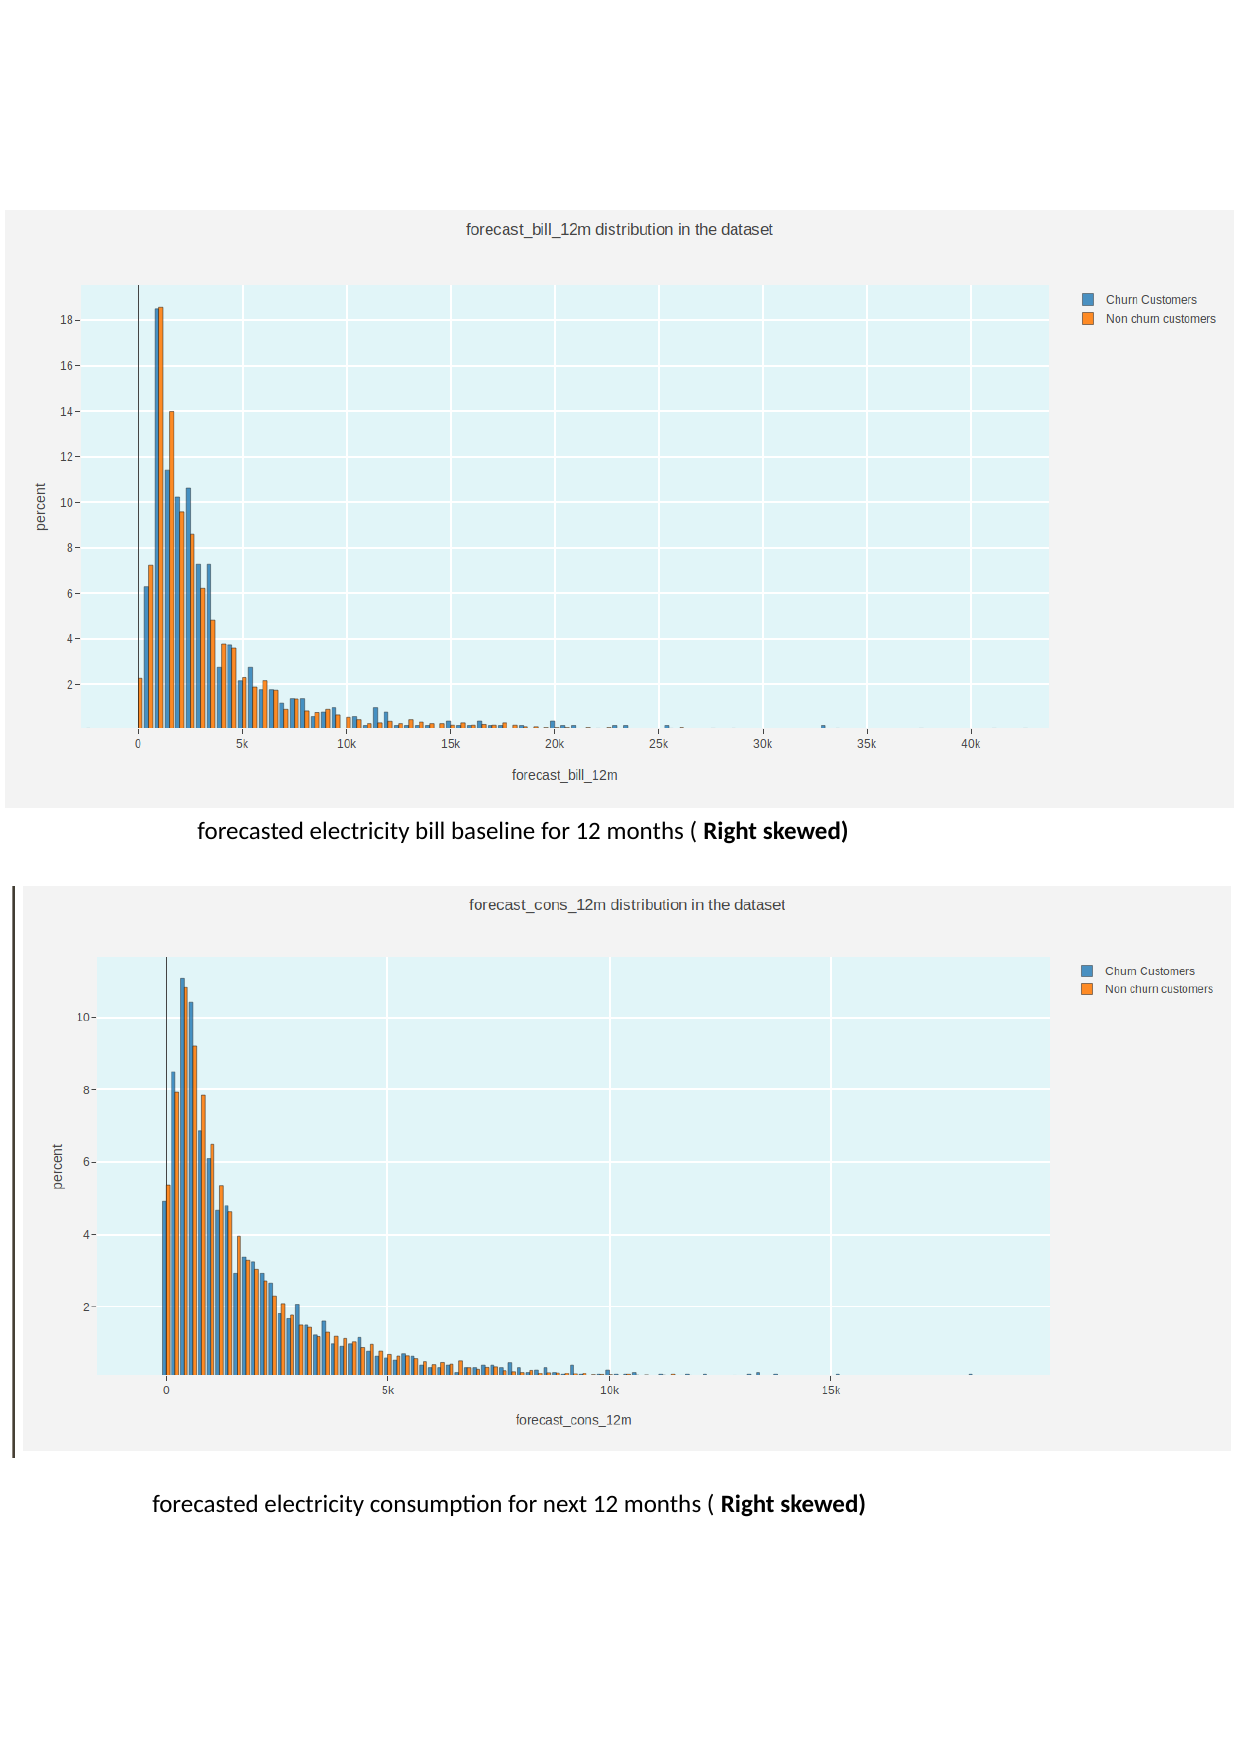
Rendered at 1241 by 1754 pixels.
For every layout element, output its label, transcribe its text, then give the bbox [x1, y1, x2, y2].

picture [0, 210, 1241, 816]
text forecasted electricity bill baseline for 12 months ( Right skewed) [118, 816, 1122, 846]
text forecasted electricity consumption for next 12 months ( Right skewed) [118, 1488, 1122, 1518]
picture [12, 886, 1238, 1458]
